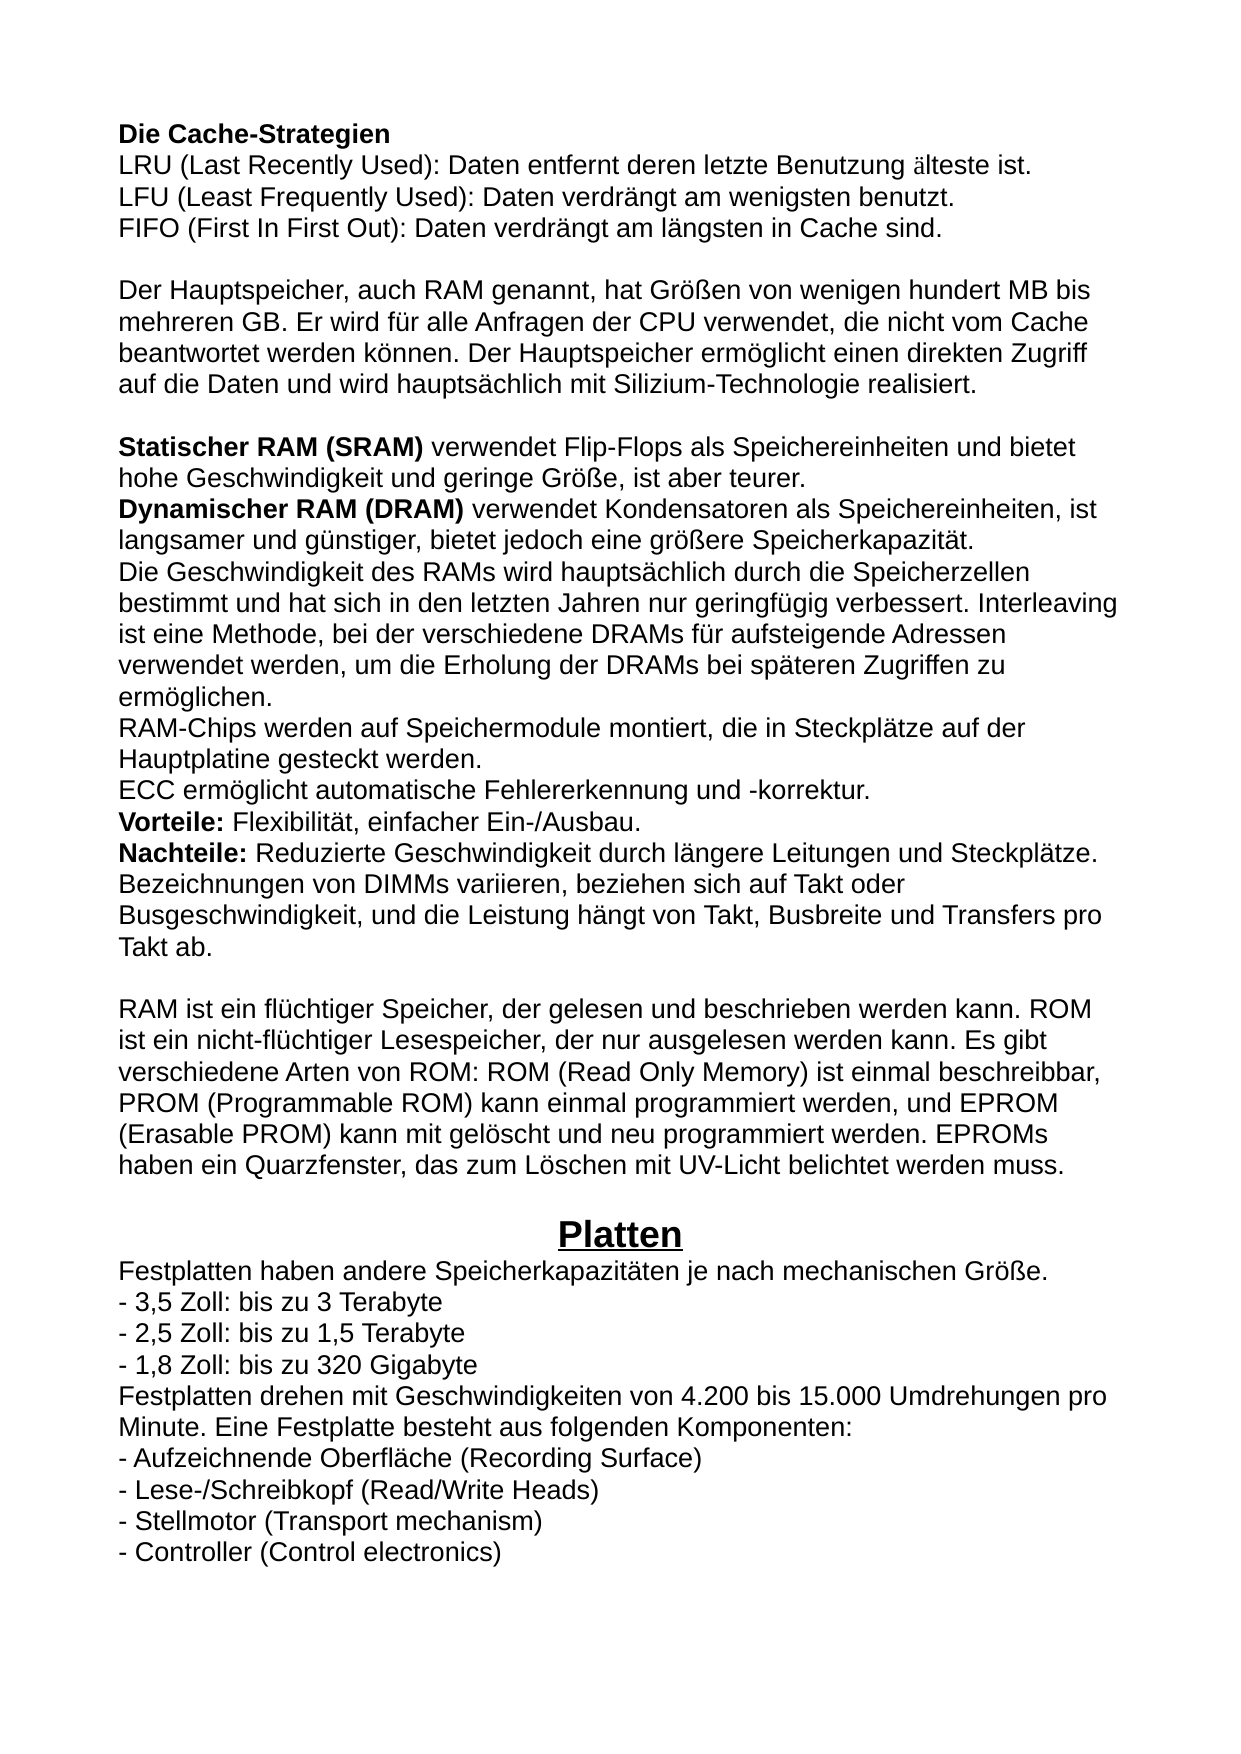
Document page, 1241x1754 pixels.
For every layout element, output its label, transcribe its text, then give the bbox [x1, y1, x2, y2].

text FIFO (First In First Out): Daten verdrängt am längsten in Cache sind. [118, 212, 1122, 243]
text LFU (Least Frequently Used): Daten verdrängt am wenigsten benutzt. [118, 181, 1122, 212]
text Vorteile: Flexibilität, einfacher Ein-/Ausbau. [118, 806, 1122, 837]
text Statischer RAM (SRAM) verwendet Flip-Flops als Speichereinheiten und bietet hohe Geschwindigkeit und geringe Größe, ist aber teurer. [118, 431, 1122, 493]
text ECC ermöglicht automatische Fehlererkennung und -korrektur. [118, 774, 1122, 806]
text - Aufzeichnende Oberfläche (Recording Surface) [118, 1442, 1122, 1474]
text RAM ist ein flüchtiger Speicher, der gelesen und beschrieben werden kann. ROM ist ein nicht-flüchtiger Lesespeicher, der nur ausgelesen werden kann. Es gibt verschiedene Arten von ROM: ROM (Read Only Memory) ist einmal beschreibbar, PROM (Programmable ROM) kann einmal programmiert werden, und EPROM (Erasable PROM) kann mit gelöscht und neu programmiert werden. EPROMs haben ein Quarzfenster, das zum Löschen mit UV-Licht belichtet werden muss. [118, 993, 1122, 1212]
text Nachteile: Reduzierte Geschwindigkeit durch längere Leitungen und Steckplätze. [118, 837, 1122, 868]
text Platten [118, 1212, 1122, 1255]
text Festplatten haben andere Speicherkapazitäten je nach mechanischen Größe. [118, 1255, 1122, 1286]
text Der Hauptspeicher, auch RAM genannt, hat Größen von wenigen hundert MB bis mehreren GB. Er wird für alle Anfragen der CPU verwendet, die nicht vom Cache beantwortet werden können. Der Hauptspeicher ermöglicht einen direkten Zugriff auf die Daten und wird hauptsächlich mit Silizium-Technologie realisiert. [118, 274, 1122, 399]
text Bezeichnungen von DIMMs variieren, beziehen sich auf Takt oder Busgeschwindigkeit, und die Leistung hängt von Takt, Busbreite und Transfers pro Takt ab. [118, 868, 1122, 962]
text - 1,8 Zoll: bis zu 320 Gigabyte [118, 1349, 1122, 1380]
text RAM-Chips werden auf Speichermodule montiert, die in Steckplätze auf der Hauptplatine gesteckt werden. [118, 712, 1122, 774]
text - Stellmotor (Transport mechanism) [118, 1505, 1122, 1536]
text - 3,5 Zoll: bis zu 3 Terabyte [118, 1286, 1122, 1317]
text - 2,5 Zoll: bis zu 1,5 Terabyte [118, 1317, 1122, 1349]
text Festplatten drehen mit Geschwindigkeiten von 4.200 bis 15.000 Umdrehungen pro Minute. Eine Festplatte besteht aus folgenden Komponenten: [118, 1380, 1122, 1442]
text LRU (Last Recently Used): Daten entfernt deren letzte Benutzung älteste ist. [118, 149, 1122, 181]
text Die Geschwindigkeit des RAMs wird hauptsächlich durch die Speicherzellen bestimmt und hat sich in den letzten Jahren nur geringfügig verbessert. Interleaving ist eine Methode, bei der verschiedene DRAMs für aufsteigende Adressen verwendet werden, um die Erholung der DRAMs bei späteren Zugriffen zu ermöglichen. [118, 556, 1122, 712]
text Dynamischer RAM (DRAM) verwendet Kondensatoren als Speichereinheiten, ist langsamer und günstiger, bietet jedoch eine größere Speicherkapazität. [118, 493, 1122, 556]
text - Lese-/Schreibkopf (Read/Write Heads) [118, 1474, 1122, 1505]
text - Controller (Control electronics) [118, 1536, 1122, 1567]
text Die Cache-Strategien [118, 118, 1122, 149]
